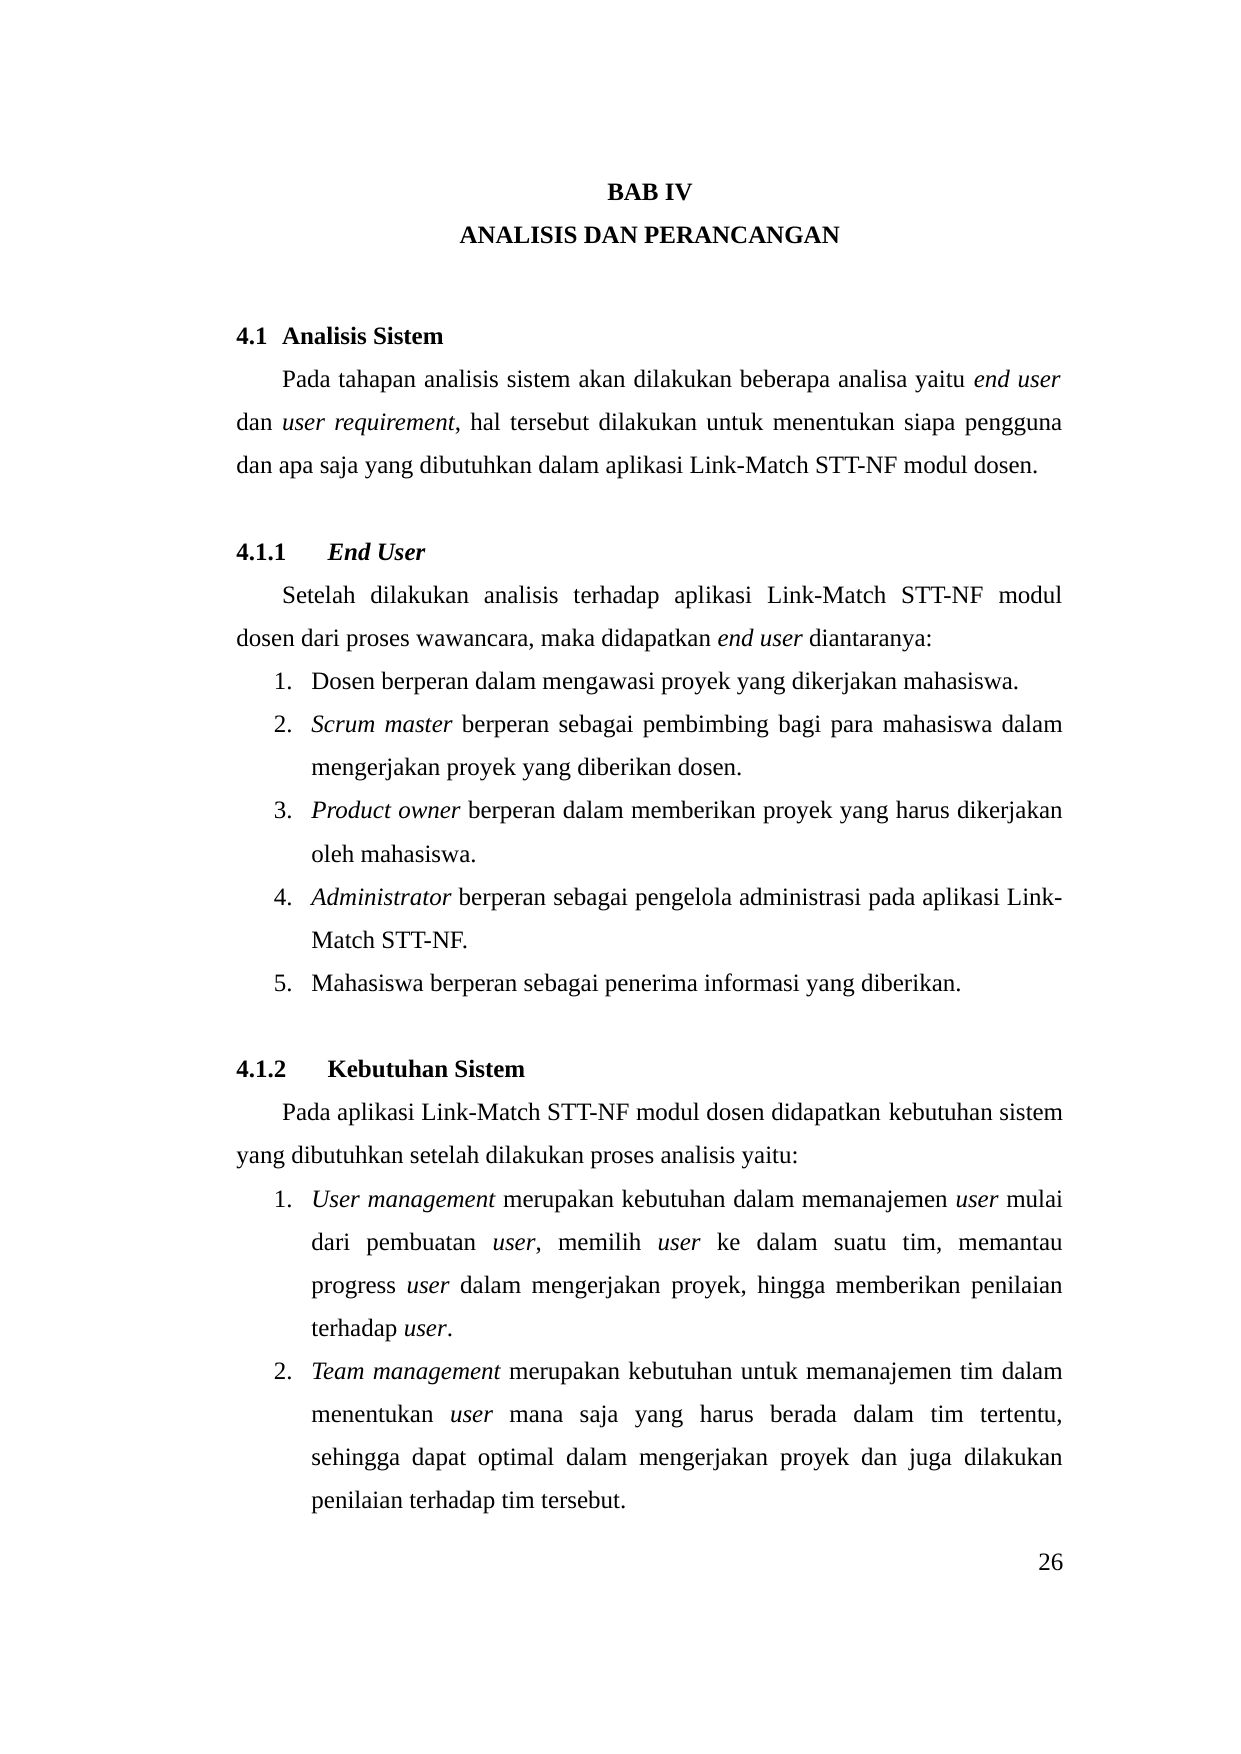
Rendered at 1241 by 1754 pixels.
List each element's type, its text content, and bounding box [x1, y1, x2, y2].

subtitle 4.1.2 Kebutuhan Sistem [236, 1054, 1063, 1083]
text Setelah dilakukan analisis terhadap aplikasi Link-Match STT-NF modul dosen dari proses wawancara, maka didapatkan end user diantaranya: [236, 580, 1063, 652]
subtitle 4.1 Analisis Sistem [236, 321, 1063, 350]
subtitle 4.1.1 End User [236, 537, 1063, 566]
subtitle BAB IV [236, 177, 1063, 206]
subtitle ANALISIS DAN PERANCANGAN [236, 220, 1063, 249]
list Product owner berperan dalam memberikan proyek yang harus dikerjakan oleh mahasiswa. [274, 796, 1063, 867]
list Mahasiswa berperan sebagai penerima informasi yang diberikan. [274, 968, 1063, 997]
list Team management merupakan kebutuhan untuk memanajemen tim dalam menentukan user mana saja yang harus berada dalam tim tertentu, sehingga dapat optimal dalam mengerjakan proyek dan juga dilakukan penilaian terhadap tim tersebut. [274, 1356, 1063, 1514]
list Scrum master berperan sebagai pembimbing bagi para mahasiswa dalam mengerjakan proyek yang diberikan dosen. [274, 709, 1063, 781]
text Pada tahapan analisis sistem akan dilakukan beberapa analisa yaitu end user dan user requirement, hal tersebut dilakukan untuk menentukan siapa pengguna dan apa saja yang dibutuhkan dalam aplikasi Link-Match STT-NF modul dosen. [236, 364, 1063, 479]
list Dosen berperan dalam mengawasi proyek yang dikerjakan mahasiswa. [274, 666, 1063, 695]
list Administrator berperan sebagai pengelola administrasi pada aplikasi Link-Match STT-NF. [274, 882, 1063, 954]
list User management merupakan kebutuhan dalam memanajemen user mulai dari pembuatan user, memilih user ke dalam suatu tim, memantau progress user dalam mengerjakan proyek, hingga memberikan penilaian terhadap user. [274, 1184, 1063, 1342]
text Pada aplikasi Link-Match STT-NF modul dosen didapatkan kebutuhan sistem yang dibutuhkan setelah dilakukan proses analisis yaitu: [236, 1097, 1063, 1169]
